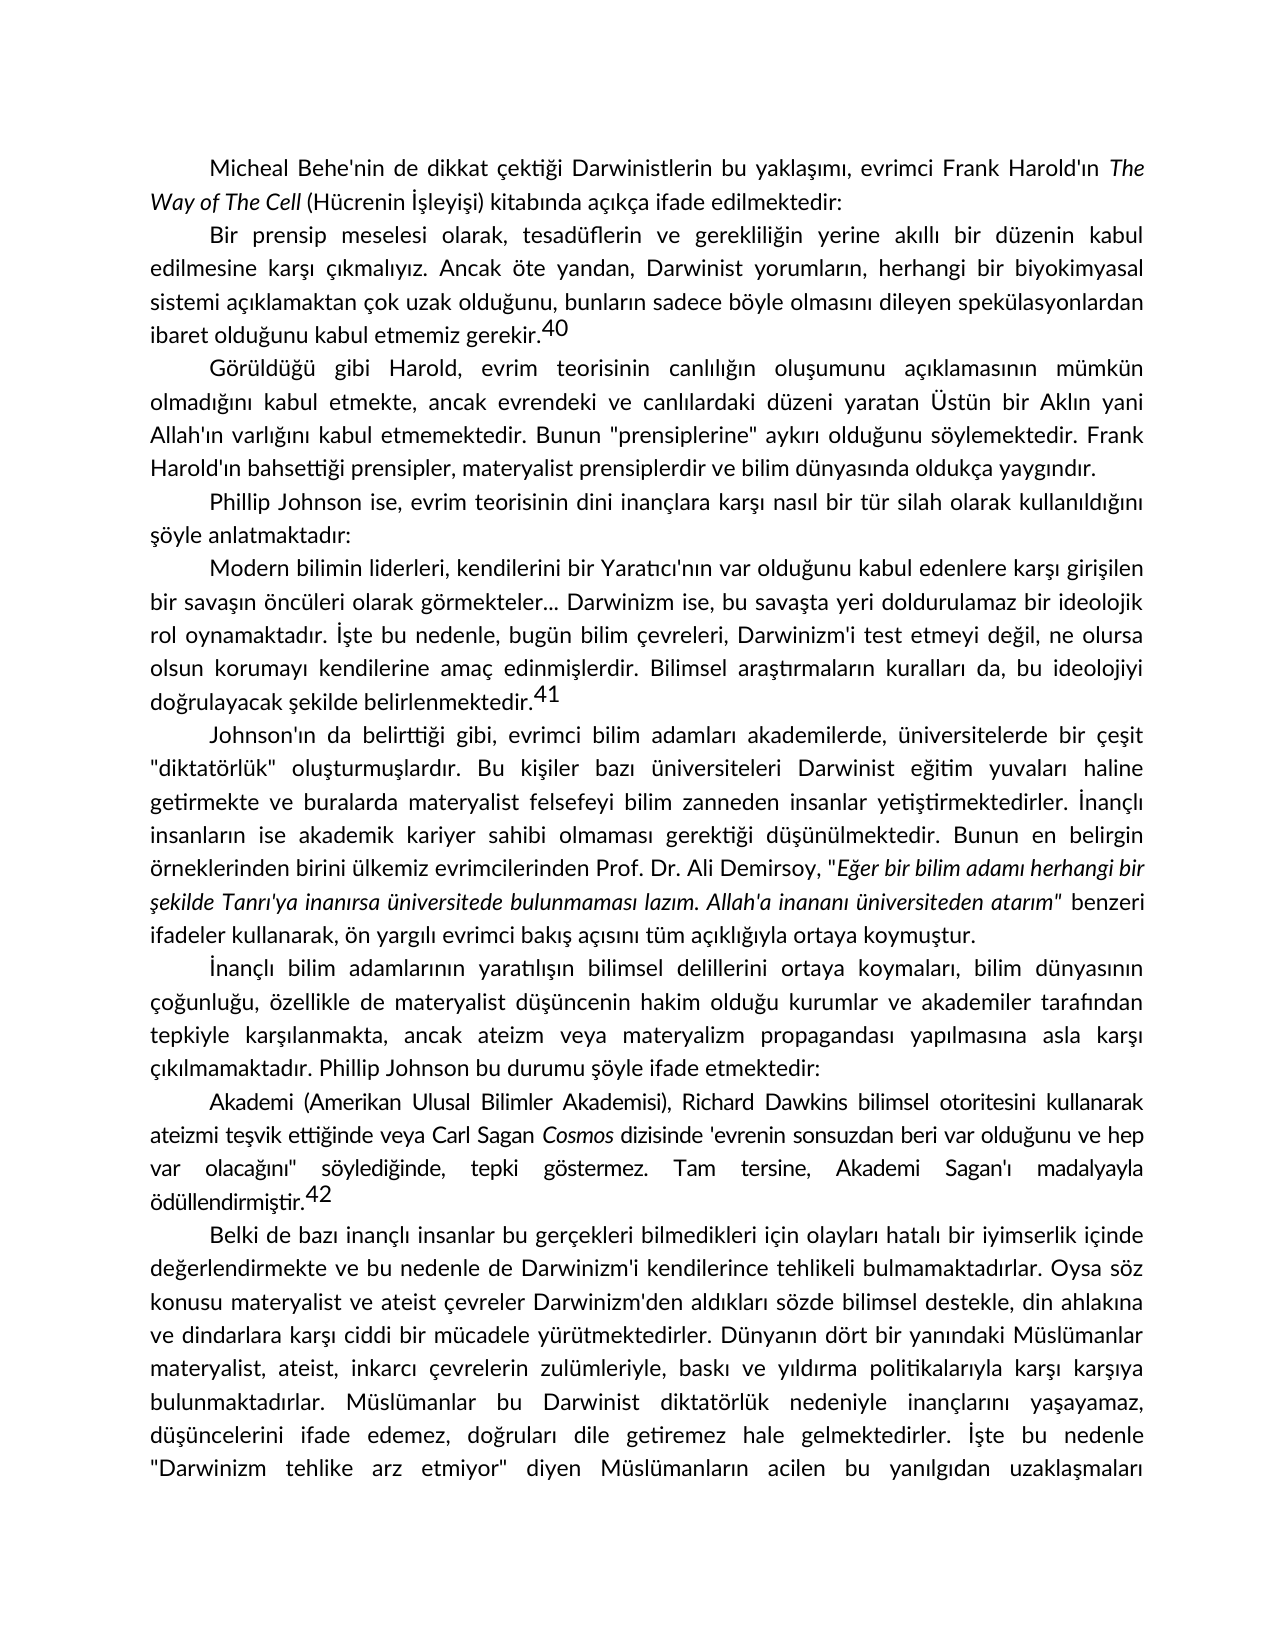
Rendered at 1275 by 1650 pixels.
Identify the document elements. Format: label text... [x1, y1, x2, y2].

text Bir prensip meselesi olarak, tesadüflerin ve gerekliliğin yerine akıllı bir düzenin kabul edilmesine karşı çıkmalıyız. Ancak öte yandan, Darwinist yorumların, herhangi bir biyokimyasal sistemi açıklamaktan çok uzak olduğunu, bunların sadece böyle olmasını dileyen spekülasyonlardan ibaret olduğunu kabul etmemiz gerekir.40 [150, 217, 1145, 350]
text Modern bilimin liderleri, kendilerini bir Yaratıcı'nın var olduğunu kabul edenlere karşı girişilen bir savaşın öncüleri olarak görmekteler... Darwinizm ise, bu savaşta yeri doldurulamaz bir ideolojik rol oynamaktadır. İşte bu nedenle, bugün bilim çevreleri, Darwinizm'i test etmeyi değil, ne olursa olsun korumayı kendilerine amaç edinmişlerdir. Bilimsel araştırmaların kuralları da, bu ideolojiyi doğrulayacak şekilde belirlenmektedir.41 [150, 550, 1145, 717]
text Akademi (Amerikan Ulusal Bilimler Akademisi), Richard Dawkins bilimsel otoritesini kullanarak ateizmi teşvik ettiğinde veya Carl Sagan Cosmos dizisinde 'evrenin sonsuzdan beri var olduğunu ve hep var olacağını" söylediğinde, tepki göstermez. Tam tersine, Akademi Sagan'ı madalyayla ödüllendirmiştir.42 [150, 1083, 1145, 1217]
text Görüldüğü gibi Harold, evrim teorisinin canlılığın oluşumunu açıklamasının mümkün olmadığını kabul etmekte, ancak evrendeki ve canlılardaki düzeni yaratan Üstün bir Aklın yani Allah'ın varlığını kabul etmemektedir. Bunun "prensiplerine" aykırı olduğunu söylemektedir. Frank Harold'ın bahsettiği prensipler, materyalist prensiplerdir ve bilim dünyasında oldukça yaygındır. [150, 350, 1145, 483]
text Belki de bazı inançlı insanlar bu gerçekleri bilmedikleri için olayları hatalı bir iyimserlik içinde değerlendirmekte ve bu nedenle de Darwinizm'i kendilerince tehlikeli bulmamaktadırlar. Oysa söz konusu materyalist ve ateist çevreler Darwinizm'den aldıkları sözde bilimsel destekle, din ahlakına ve dindarlara karşı ciddi bir mücadele yürütmektedirler. Dünyanın dört bir yanındaki Müslümanlar materyalist, ateist, inkarcı çevrelerin zulümleriyle, baskı ve yıldırma politikalarıyla karşı karşıya bulunmaktadırlar. Müslümanlar bu Darwinist diktatörlük nedeniyle inançlarını yaşayamaz, düşüncelerini ifade edemez, doğruları dile getiremez hale gelmektedirler. İşte bu nedenle "Darwinizm tehlike arz etmiyor" diyen Müslümanların acilen bu yanılgıdan uzaklaşmaları [150, 1217, 1145, 1483]
text İnançlı bilim adamlarının yaratılışın bilimsel delillerini ortaya koymaları, bilim dünyasının çoğunluğu, özellikle de materyalist düşüncenin hakim olduğu kurumlar ve akademiler tarafından tepkiyle karşılanmakta, ancak ateizm veya materyalizm propagandası yapılmasına asla karşı çıkılmamaktadır. Phillip Johnson bu durumu şöyle ifade etmektedir: [150, 950, 1145, 1083]
text Phillip Johnson ise, evrim teorisinin dini inançlara karşı nasıl bir tür silah olarak kullanıldığını şöyle anlatmaktadır: [150, 483, 1145, 550]
text Micheal Behe'nin de dikkat çektiği Darwinistlerin bu yaklaşımı, evrimci Frank Harold'ın The Way of The Cell (Hücrenin İşleyişi) kitabında açıkça ifade edilmektedir: [150, 150, 1145, 217]
text Johnson'ın da belirttiği gibi, evrimci bilim adamları akademilerde, üniversitelerde bir çeşit "diktatörlük" oluşturmuşlardır. Bu kişiler bazı üniversiteleri Darwinist eğitim yuvaları haline getirmekte ve buralarda materyalist felsefeyi bilim zanneden insanlar yetiştirmektedirler. İnançlı insanların ise akademik kariyer sahibi olmaması gerektiği düşünülmektedir. Bunun en belirgin örneklerinden birini ülkemiz evrimcilerinden Prof. Dr. Ali Demirsoy, "Eğer bir bilim adamı herhangi bir şekilde Tanrı'ya inanırsa üniversitede bulunmaması lazım. Allah'a inananı üniversiteden atarım" benzeri ifadeler kullanarak, ön yargılı evrimci bakış açısını tüm açıklığıyla ortaya koymuştur. [150, 717, 1145, 950]
